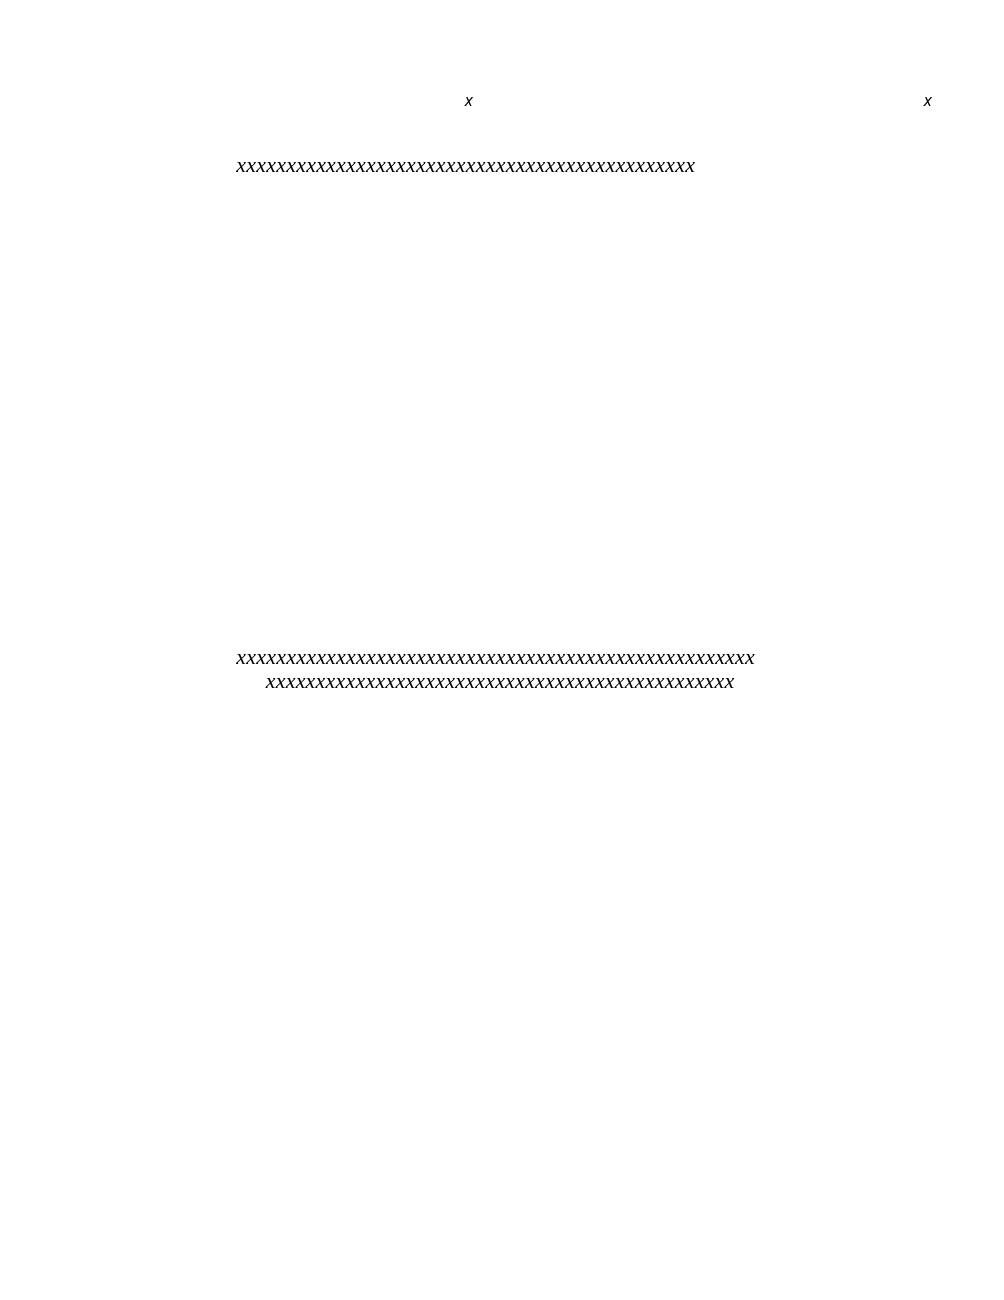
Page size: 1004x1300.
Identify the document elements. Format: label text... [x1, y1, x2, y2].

text xxxxxxxxxxxxxxxxxxxxxxxxxxxxxxxxxxxxxxxxxxxxxx [236, 153, 768, 178]
text xxxxxxxxxxxxxxxxxxxxxxxxxxxxxxxxxxxxxxxxxxxxxxxxxxxxxxxxxxxxxxxxxxxxxxxxxxxxxxxxxxxxxxxxxxxxxxxxxxx [236, 645, 768, 694]
